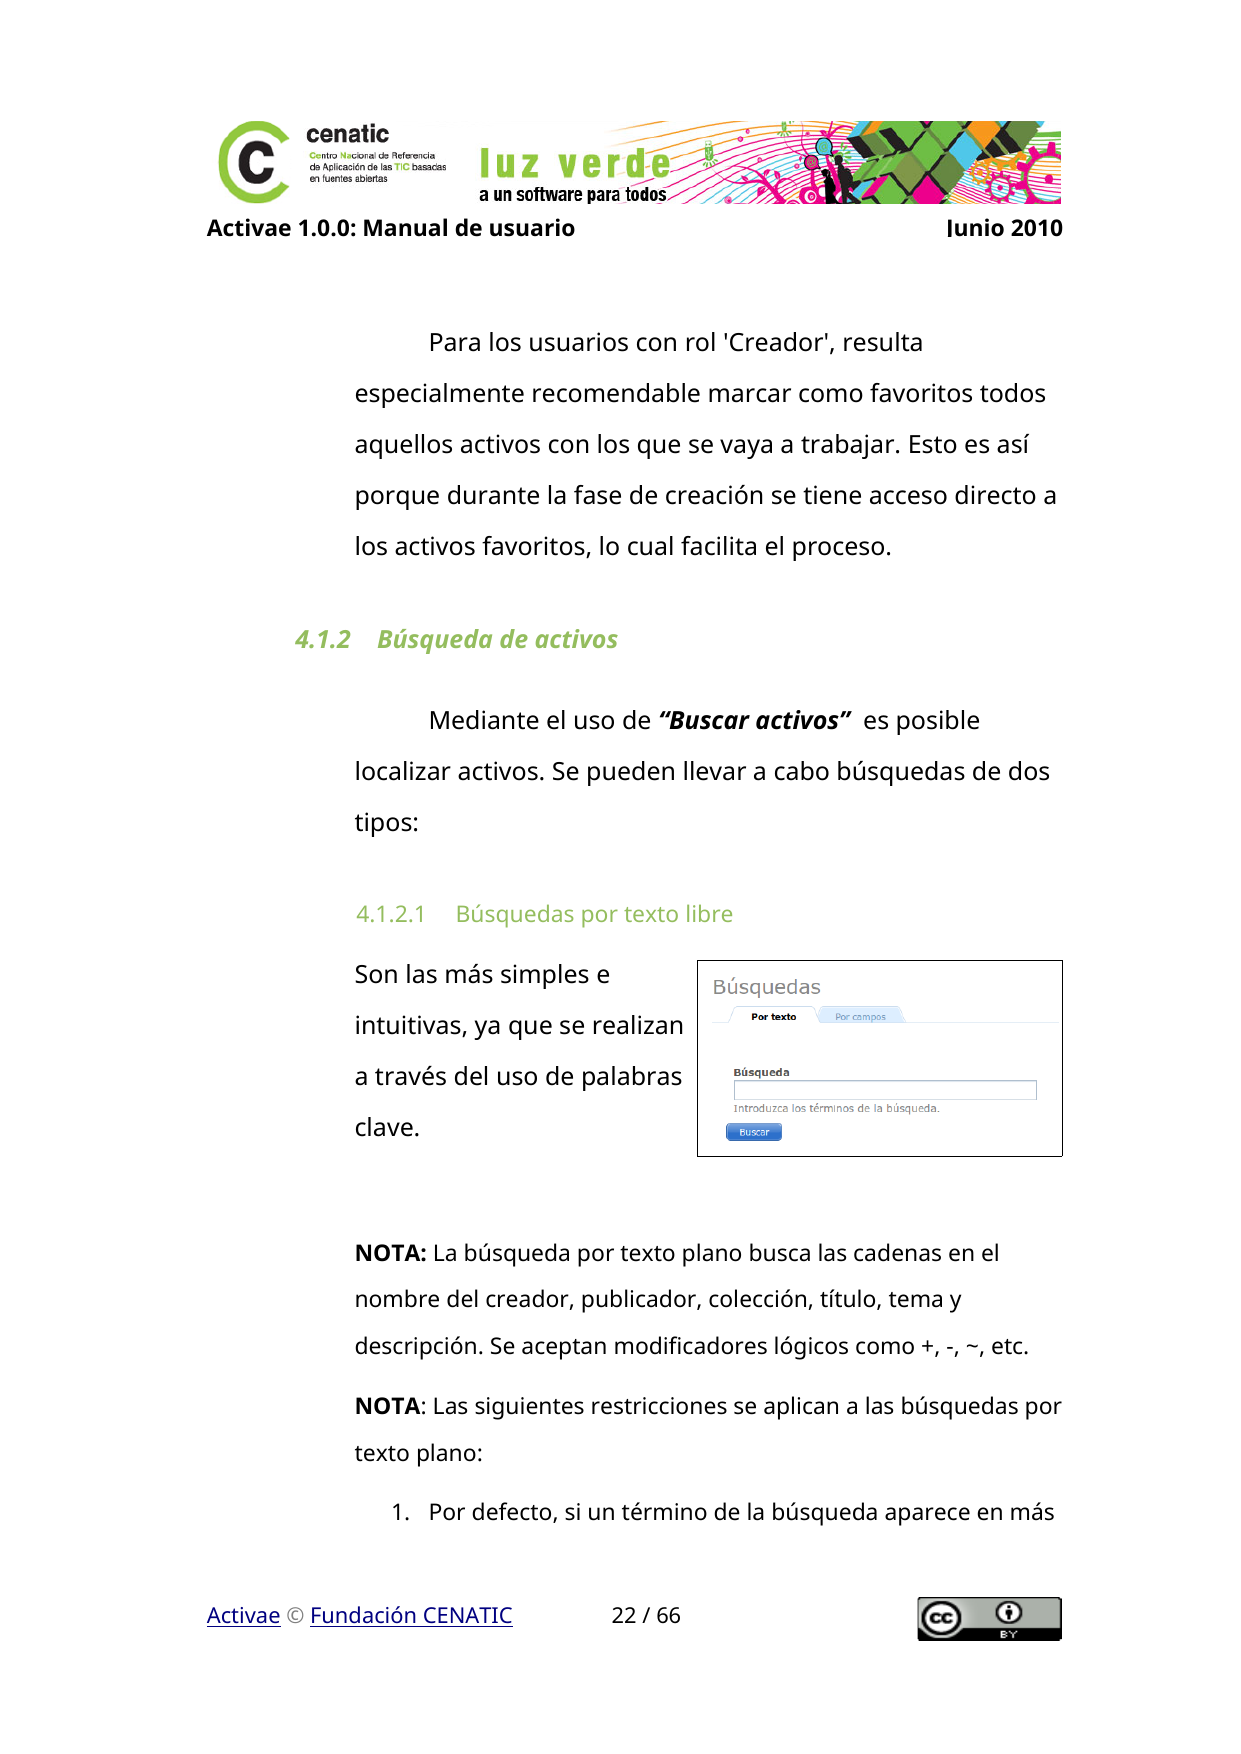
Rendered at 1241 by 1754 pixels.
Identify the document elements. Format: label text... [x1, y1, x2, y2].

subtitle Búsqueda de activos [207, 622, 1063, 656]
text [698, 961, 1062, 1156]
text Son las más simples e intuitivas, ya que se realizan a través del uso de palabras clave. [354, 956, 1063, 1143]
text Mediante el uso de “Buscar activos” es posible localizar activos. Se pueden llevar a cabo búsquedas de dos tipos: [354, 702, 1063, 839]
picture [917, 1597, 1062, 1641]
picture [211, 121, 1061, 204]
subtitle Búsquedas por texto libre [356, 898, 1063, 929]
text Para los usuarios con rol 'Creador', resulta especialmente recomendable marcar como favoritos todos aquellos activos con los que se vaya a trabajar. Esto es así porque durante la fase de creación se tiene acceso directo a los activos favoritos, lo cual facilita el proceso. [354, 325, 1063, 563]
text NOTA: La búsqueda por texto plano busca las cadenas en el nombre del creador, publicador, colección, título, tema y descripción. Se aceptan modificadores lógicos como +, -, ~, etc. [354, 1236, 1063, 1361]
text NOTA: Las siguientes restricciones se aplican a las búsquedas por texto plano: [354, 1389, 1063, 1468]
picture [700, 963, 1059, 1153]
list Por defecto, si un término de la búsqueda aparece en más [391, 1496, 1063, 1527]
